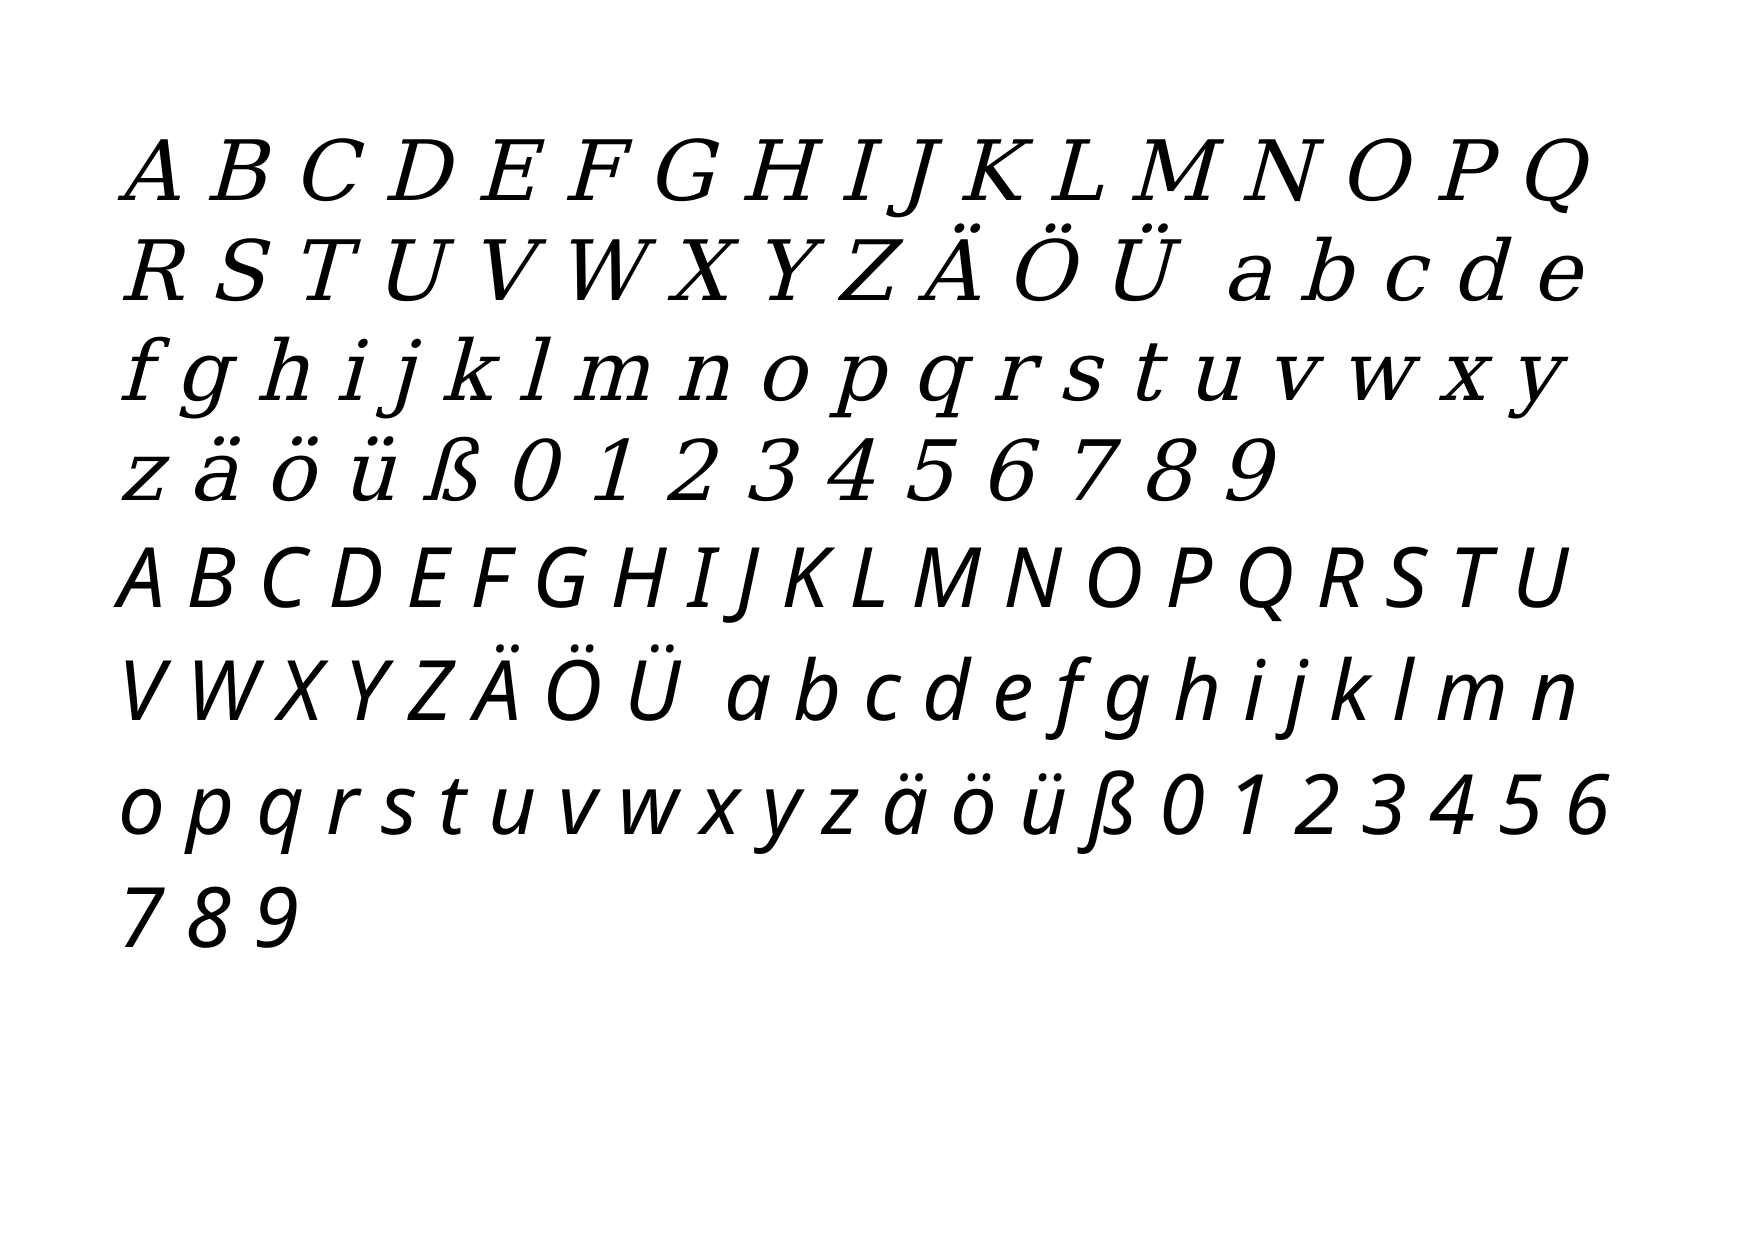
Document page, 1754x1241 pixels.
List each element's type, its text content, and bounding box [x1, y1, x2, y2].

text A B C D E F G H I J K L M N O P Q R S T U V W X Y Z Ä Ö Ü a b c d e f g h i j k l m n o p q r s t u v w x y z ä ö ü ß 0 1 2 3 4 5 6 7 8 9 [118, 118, 1635, 518]
text A B C D E F G H I J K L M N O P Q R S T U V W X Y Z Ä Ö Ü a b c d e f g h i j k l m n o p q r s t u v w x y z ä ö ü ß 0 1 2 3 4 5 6 7 8 9 [118, 518, 1635, 972]
